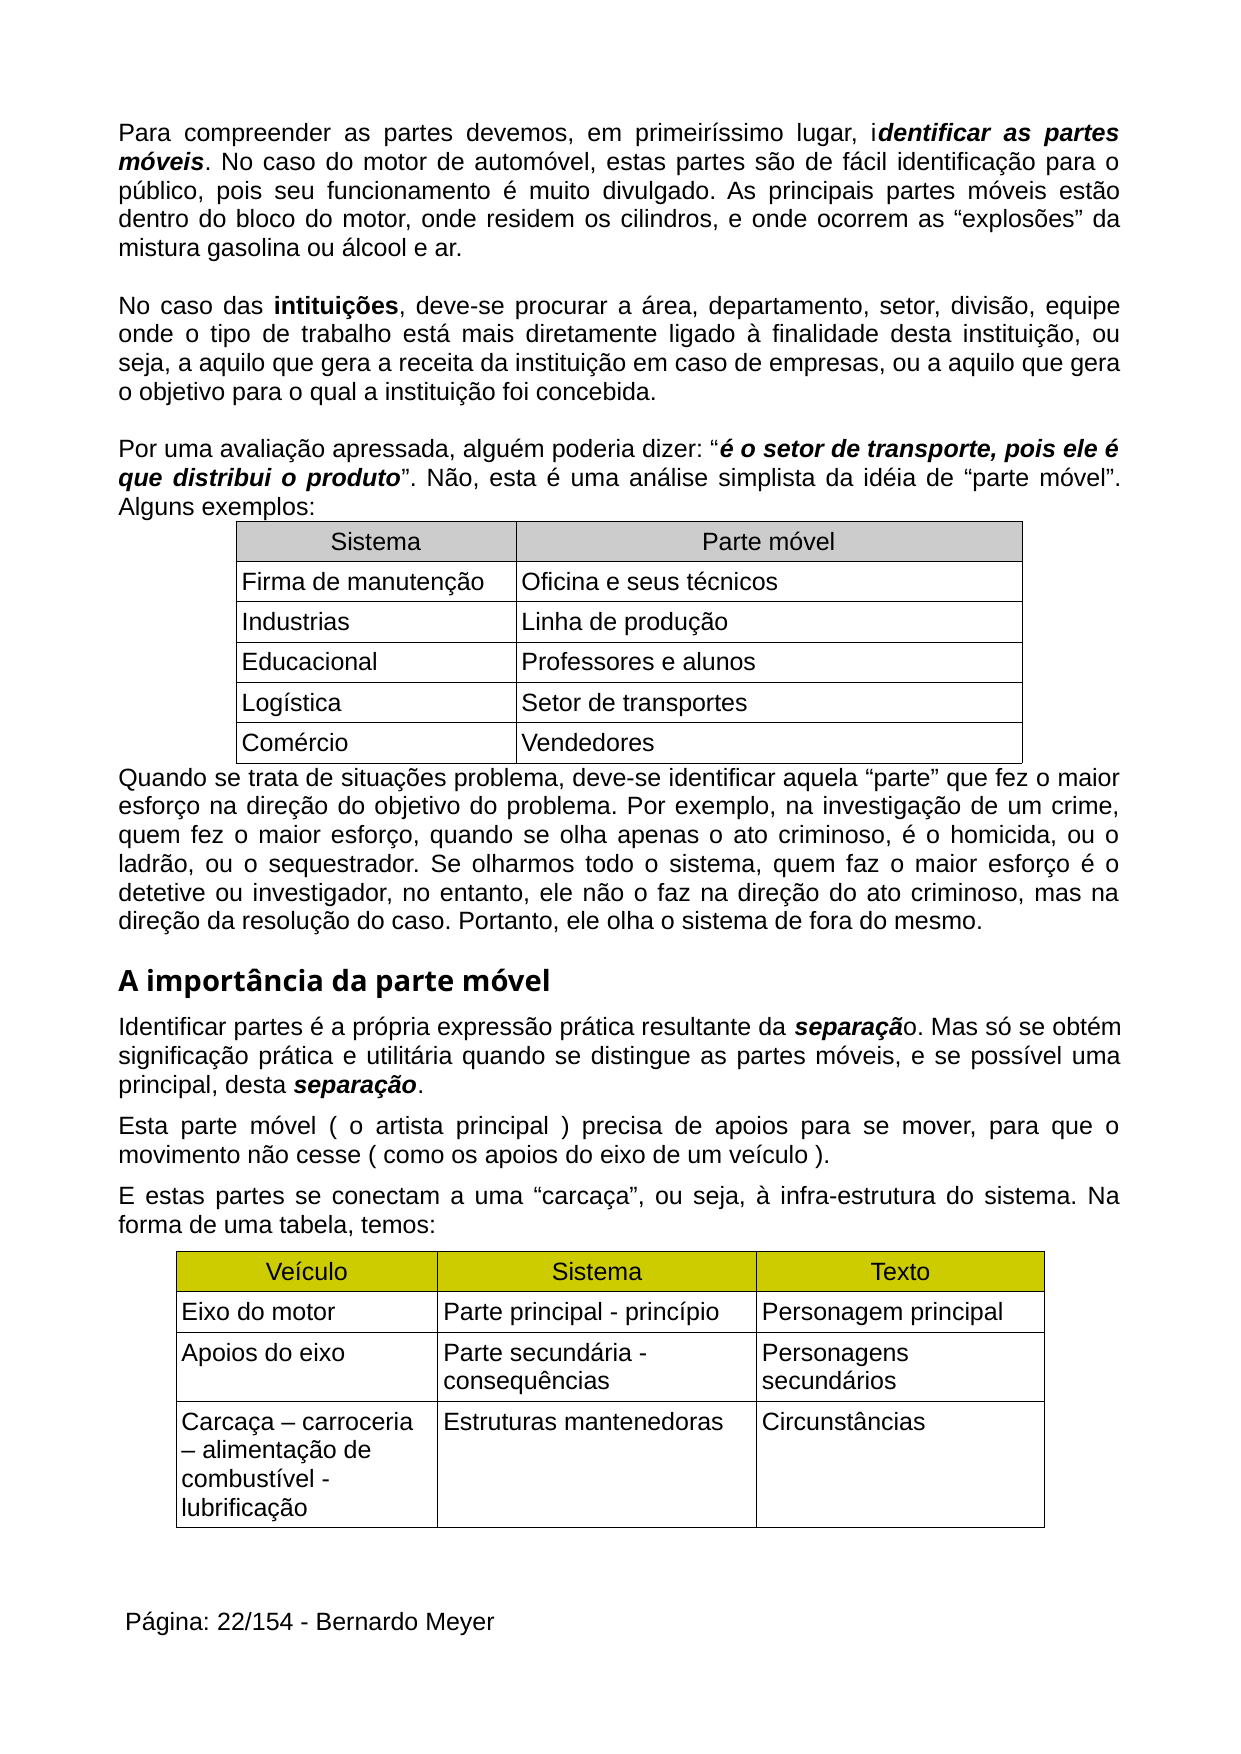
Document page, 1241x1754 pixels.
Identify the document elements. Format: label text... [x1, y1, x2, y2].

text No caso das intituições, deve-se procurar a área, departamento, setor, divisão, equipe onde o tipo de trabalho está mais diretamente ligado à finalidade desta instituição, ou seja, a aquilo que gera a receita da instituição em caso de empresas, ou a aquilo que gera o objetivo para o qual a instituição foi concebida. [118, 291, 1122, 406]
table_header Texto [757, 1252, 1044, 1291]
table_header Veículo [177, 1252, 437, 1291]
text Identificar partes é a própria expressão prática resultante da separação. Mas só se obtém significação prática e utilitária quando se distingue as partes móveis, e se possível uma principal, desta separação. [118, 1012, 1122, 1098]
table_cell Setor de transportes [517, 683, 1022, 722]
text Quando se trata de situações problema, deve-se identificar aquela “parte” que fez o maior esforço na direção do objetivo do problema. Por exemplo, na investigação de um crime, quem fez o maior esforço, quando se olha apenas o ato criminoso, é o homicida, ou o ladrão, ou o sequestrador. Se olharmos todo o sistema, quem faz o maior esforço é o detetive ou investigador, no entanto, ele não o faz na direção do ato criminoso, mas na direção da resolução do caso. Portanto, ele olha o sistema de fora do mesmo. [118, 763, 1122, 935]
table_cell Firma de manutenção [237, 562, 516, 601]
table_cell Industrias [237, 602, 516, 642]
table_cell Parte secundária - consequências [438, 1333, 756, 1401]
table_cell Linha de produção [517, 602, 1022, 642]
table_header Sistema [237, 522, 516, 561]
table_cell Logística [237, 683, 516, 722]
table_cell Professores e alunos [517, 643, 1022, 682]
text E estas partes se conectam a uma “carcaça”, ou seja, à infra-estrutura do sistema. Na forma de uma tabela, temos: [118, 1181, 1122, 1238]
table_cell Circunstâncias [757, 1402, 1044, 1527]
text Esta parte móvel ( o artista principal ) precisa de apoios para se mover, para que o movimento não cesse ( como os apoios do eixo de um veículo ). [118, 1111, 1122, 1168]
table_cell Parte principal - princípio [438, 1292, 756, 1332]
table_header Sistema [438, 1252, 756, 1291]
text Por uma avaliação apressada, alguém poderia dizer: “é o setor de transporte, pois ele é que distribui o produto”. Não, esta é uma análise simplista da idéia de “parte móvel”. Alguns exemplos: [118, 434, 1122, 521]
table_cell Apoios do eixo [177, 1333, 437, 1401]
table_cell Personagens secundários [757, 1333, 1044, 1401]
table_cell Oficina e seus técnicos [517, 562, 1022, 601]
table_cell Estruturas mantenedoras [438, 1402, 756, 1527]
table_cell Vendedores [517, 723, 1022, 762]
subtitle A importância da parte móvel [118, 960, 1122, 1000]
table_cell Comércio [237, 723, 516, 762]
text Para compreender as partes devemos, em primeiríssimo lugar, identificar as partes móveis. No caso do motor de automóvel, estas partes são de fácil identificação para o público, pois seu funcionamento é muito divulgado. As principais partes móveis estão dentro do bloco do motor, onde residem os cilindros, e onde ocorrem as “explosões” da mistura gasolina ou álcool e ar. [118, 118, 1122, 262]
table_cell Eixo do motor [177, 1292, 437, 1332]
table_header Parte móvel [517, 522, 1022, 561]
table_cell Educacional [237, 643, 516, 682]
table_cell Carcaça – carroceria – alimentação de combustível - lubrificação [177, 1402, 437, 1527]
table_cell Personagem principal [757, 1292, 1044, 1332]
